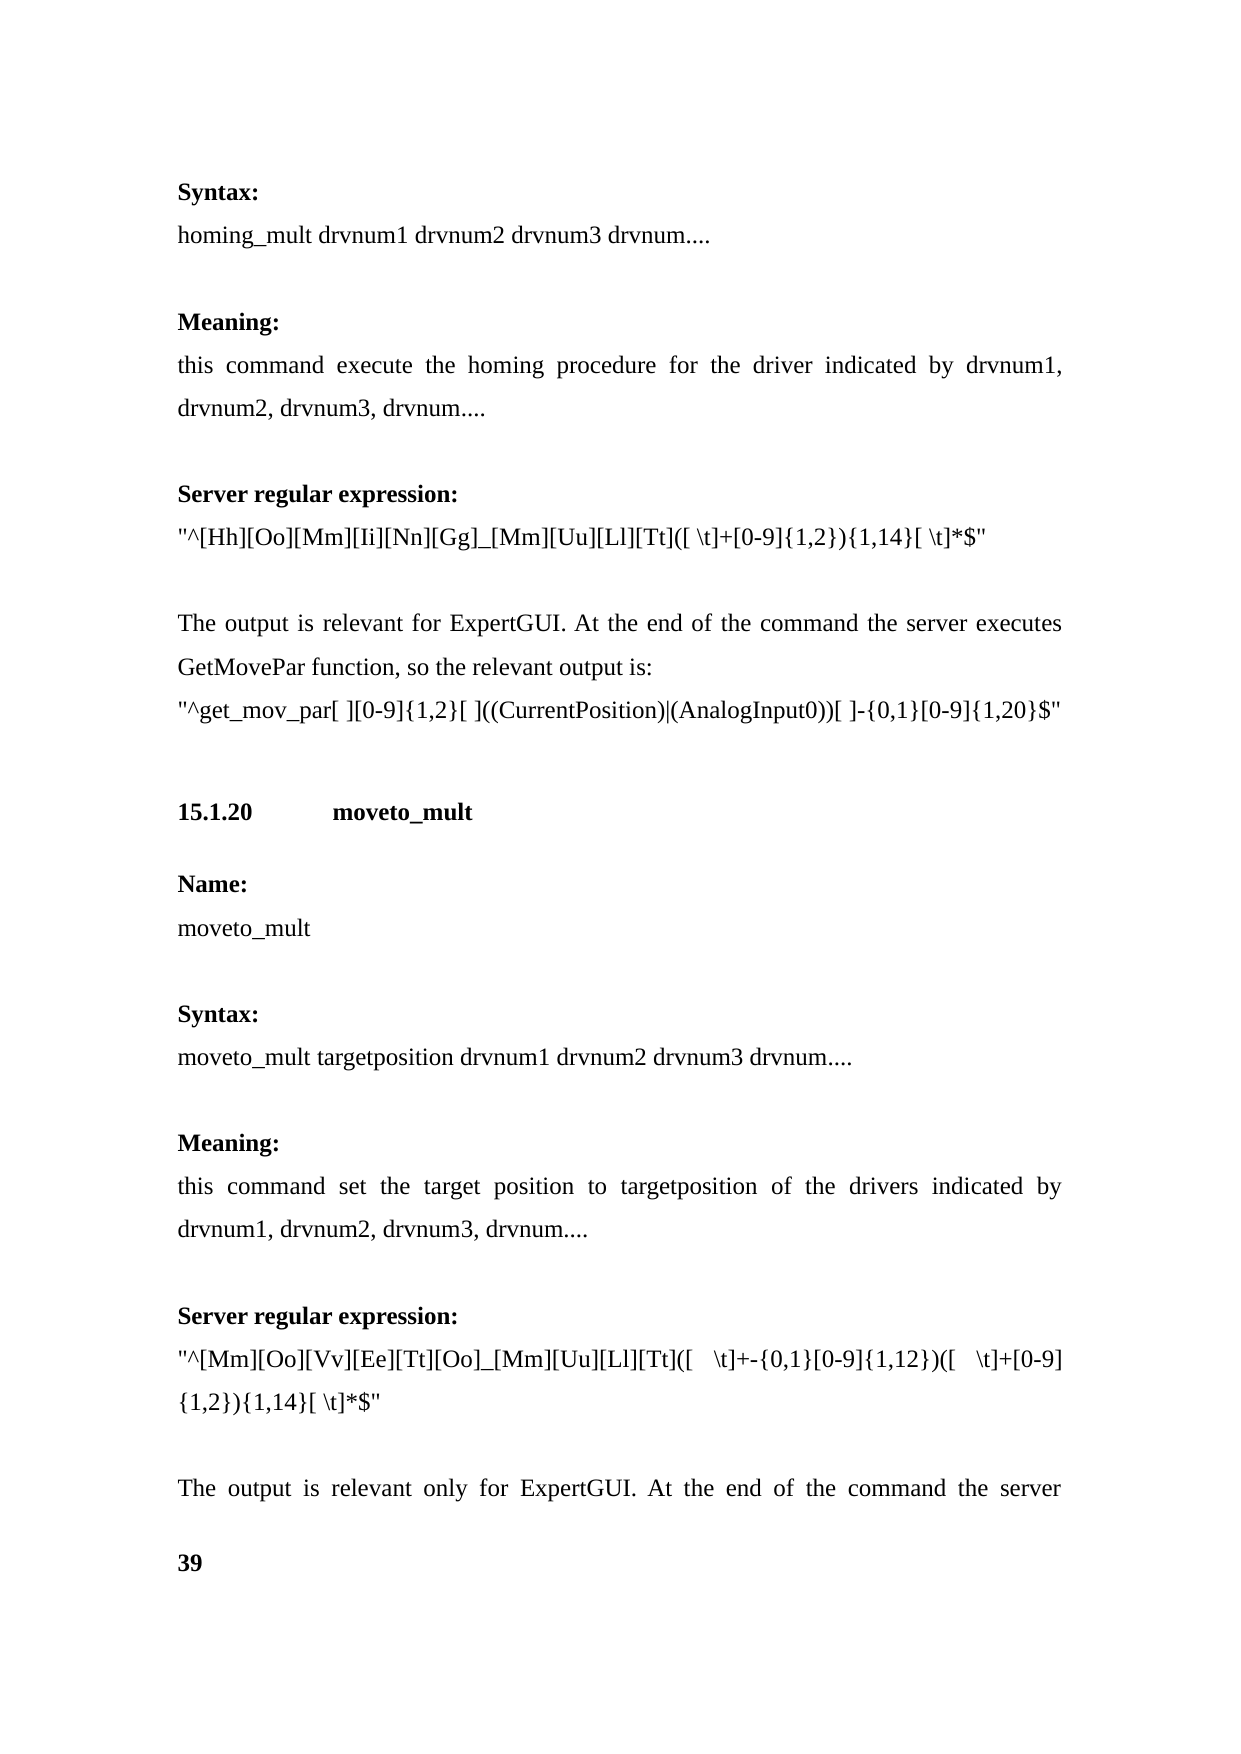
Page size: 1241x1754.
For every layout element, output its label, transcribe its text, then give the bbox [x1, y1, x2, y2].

text moveto_mult targetposition drvnum1 drvnum2 drvnum3 drvnum.... [177, 1042, 1063, 1071]
text Name: [177, 869, 1063, 898]
text "^get_mov_par[ ][0-9]{1,2}[ ]((CurrentPosition)|(AnalogInput0))[ ]-{0,1}[0-9]{1,20}$" [177, 695, 1063, 723]
text homing_mult drvnum1 drvnum2 drvnum3 drvnum.... [177, 220, 1063, 249]
text Syntax: [177, 999, 1063, 1028]
text Syntax: [177, 177, 1063, 206]
text this command set the target position to targetposition of the drivers indicated by drvnum1, drvnum2, drvnum3, drvnum.... [177, 1171, 1063, 1243]
subtitle moveto_mult [177, 797, 1063, 826]
text "^[Mm][Oo][Vv][Ee][Tt][Oo]_[Mm][Uu][Ll][Tt]([ \t]+-{0,1}[0-9]{1,12})([ \t]+[0-9]{1,2}){1,14}[ \t]*$" [177, 1344, 1063, 1416]
text this command execute the homing procedure for the driver indicated by drvnum1, drvnum2, drvnum3, drvnum.... [177, 350, 1063, 422]
text The output is relevant only for ExpertGUI. At the end of the command the server [177, 1473, 1063, 1502]
text The output is relevant for ExpertGUI. At the end of the command the server executes GetMovePar function, so the relevant output is: [177, 608, 1063, 680]
text Server regular expression: [177, 479, 1063, 508]
text moveto_mult [177, 913, 1063, 941]
text Meaning: [177, 1128, 1063, 1157]
text Server regular expression: [177, 1301, 1063, 1329]
text "^[Hh][Oo][Mm][Ii][Nn][Gg]_[Mm][Uu][Ll][Tt]([ \t]+[0-9]{1,2}){1,14}[ \t]*$" [177, 522, 1063, 551]
text Meaning: [177, 307, 1063, 335]
